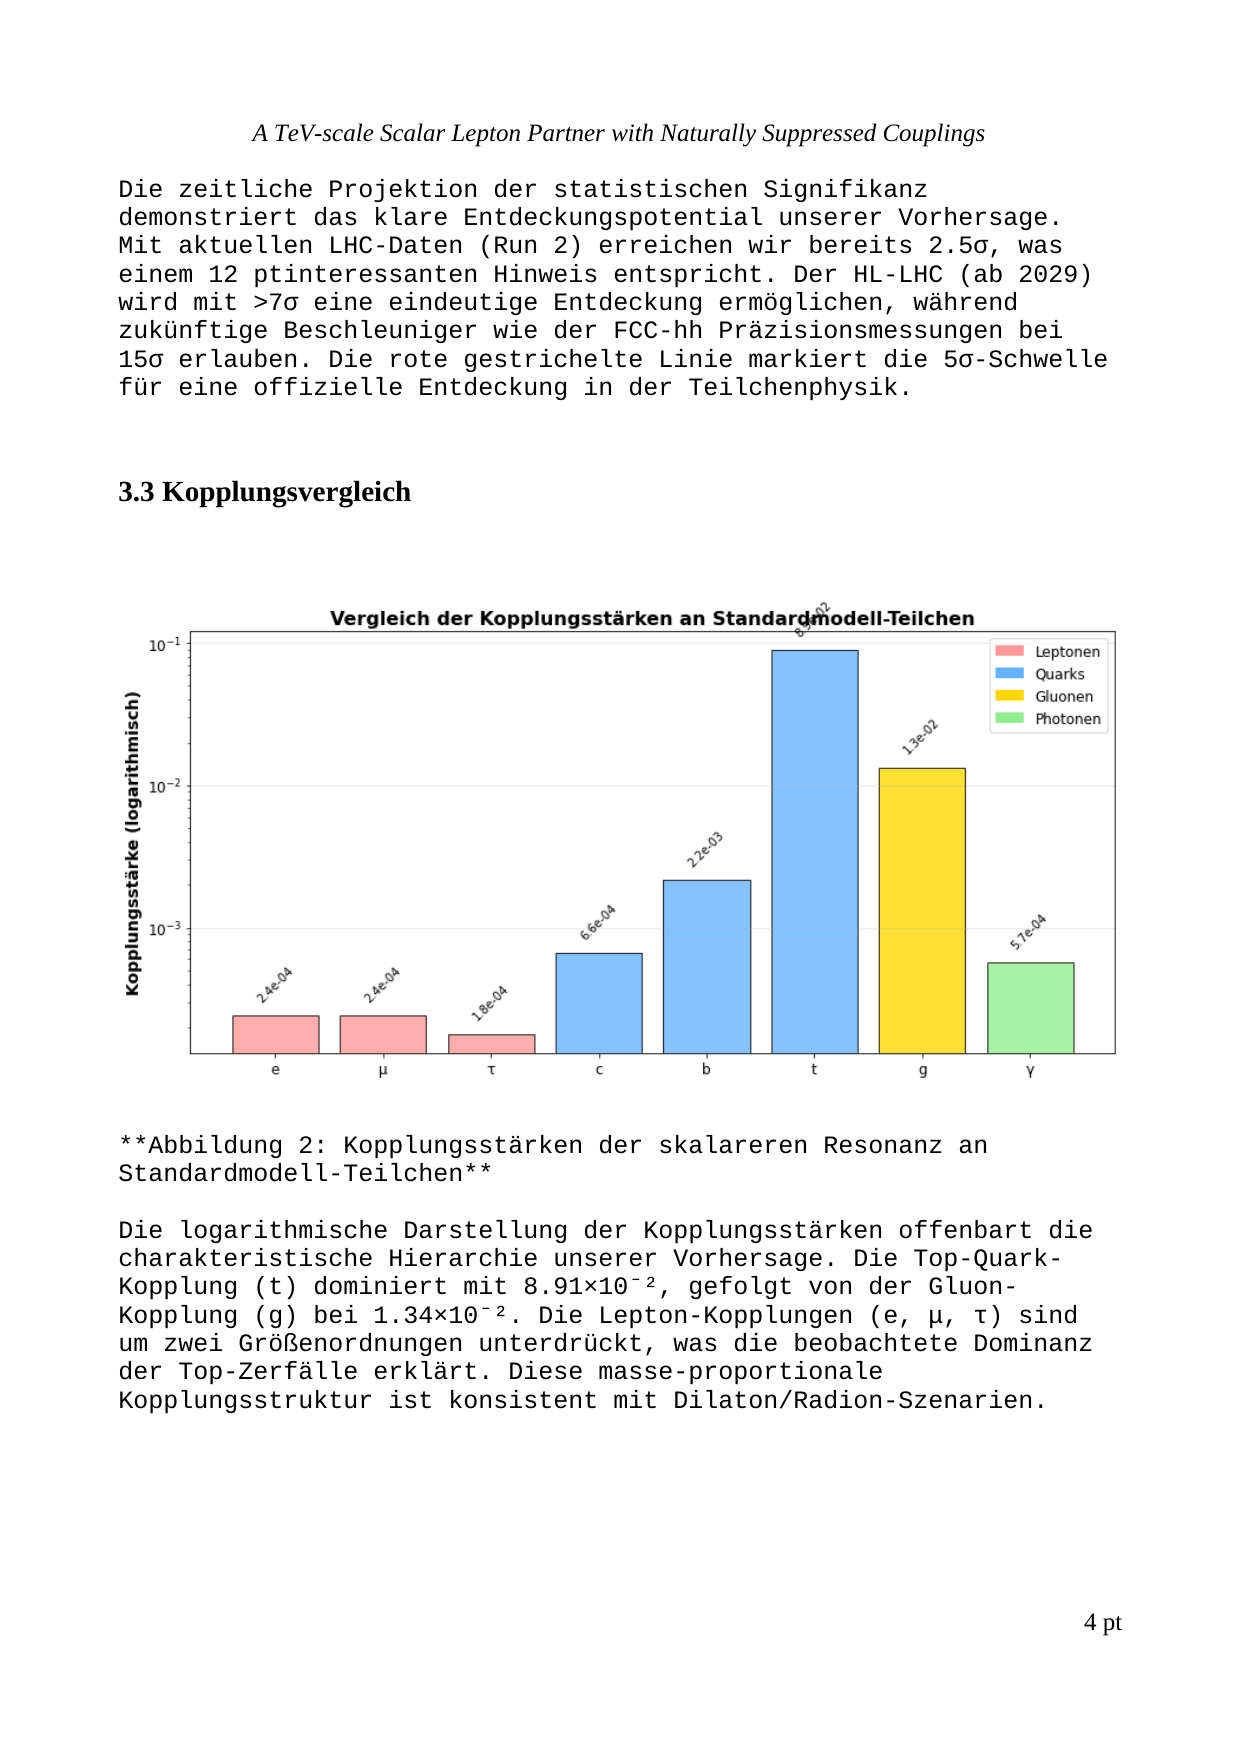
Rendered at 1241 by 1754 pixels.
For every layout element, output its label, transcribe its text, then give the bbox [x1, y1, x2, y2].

text Die logarithmische Darstellung der Kopplungsstärken offenbart die charakteristische Hierarchie unserer Vorhersage. Die Top-Quark-Kopplung (t) dominiert mit 8.91×10⁻², gefolgt von der Gluon-Kopplung (g) bei 1.34×10⁻². Die Lepton-Kopplungen (e, μ, τ) sind um zwei Größenordnungen unterdrückt, was die beobachtete Dominanz der Top-Zerfälle erklärt. Diese masse-proportionale Kopplungsstruktur ist konsistent mit Dilaton/Radion-Szenarien. [118, 1217, 1122, 1416]
text Die zeitliche Projektion der statistischen Signifikanz demonstriert das klare Entdeckungspotential unserer Vorhersage. Mit aktuellen LHC-Daten (Run 2) erreichen wir bereits 2.5σ, was einem 12 ptinteressanten Hinweis entspricht. Der HL-LHC (ab 2029) wird mit >7σ eine eindeutige Entdeckung ermöglichen, während zukünftige Beschleuniger wie der FCC-hh Präzisionsmessungen bei 15σ erlauben. Die rote gestrichelte Linie markiert die 5σ-Schwelle für eine offizielle Entdeckung in der Teilchenphysik. [118, 176, 1122, 403]
subtitle 3.3 Kopplungsvergleich [118, 474, 1122, 508]
picture [118, 591, 1123, 1085]
text **Abbildung 2: Kopplungsstärken der skalareren Resonanz an Standardmodell-Teilchen** [118, 1132, 1122, 1189]
